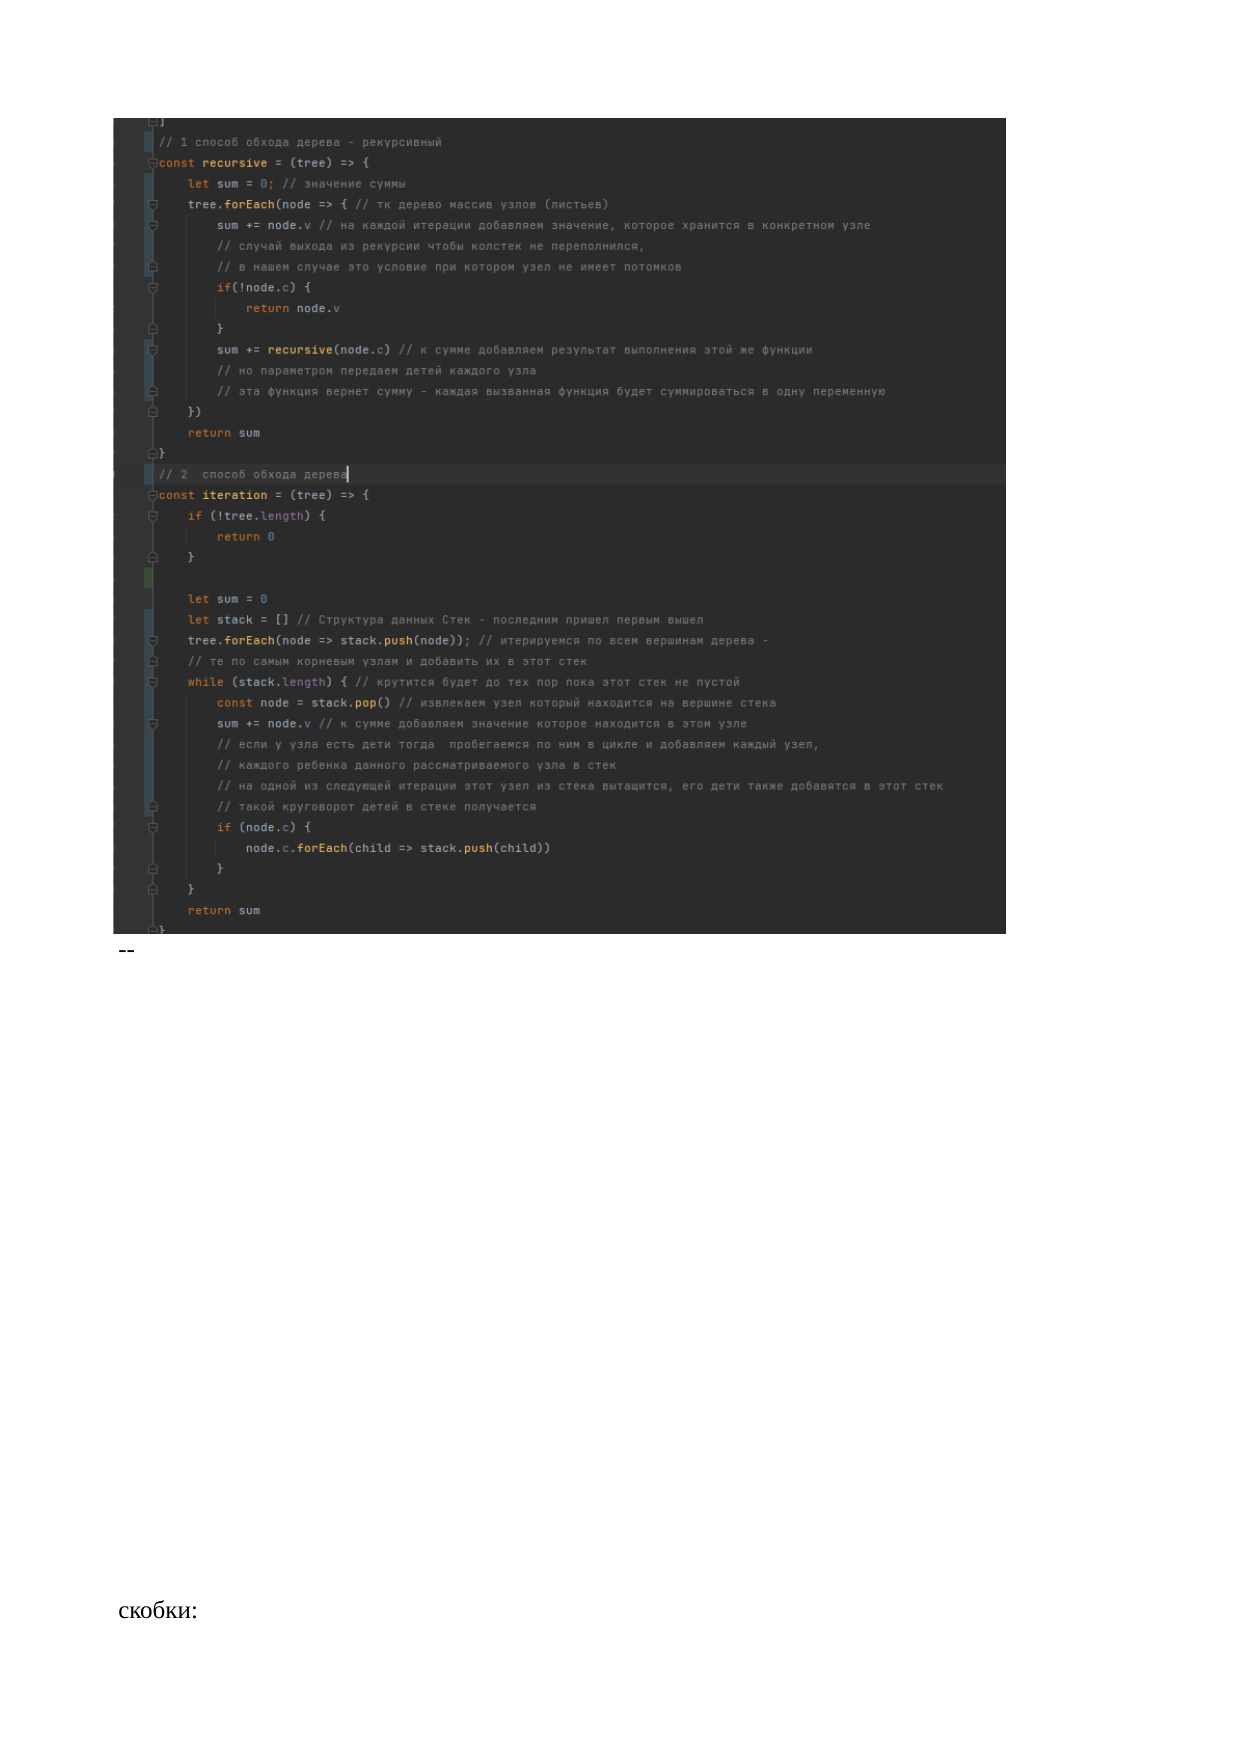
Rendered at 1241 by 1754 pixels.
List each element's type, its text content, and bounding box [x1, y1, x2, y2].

text скобки: [118, 1595, 1122, 1624]
picture [113, 118, 1006, 934]
text -- [118, 118, 1122, 963]
